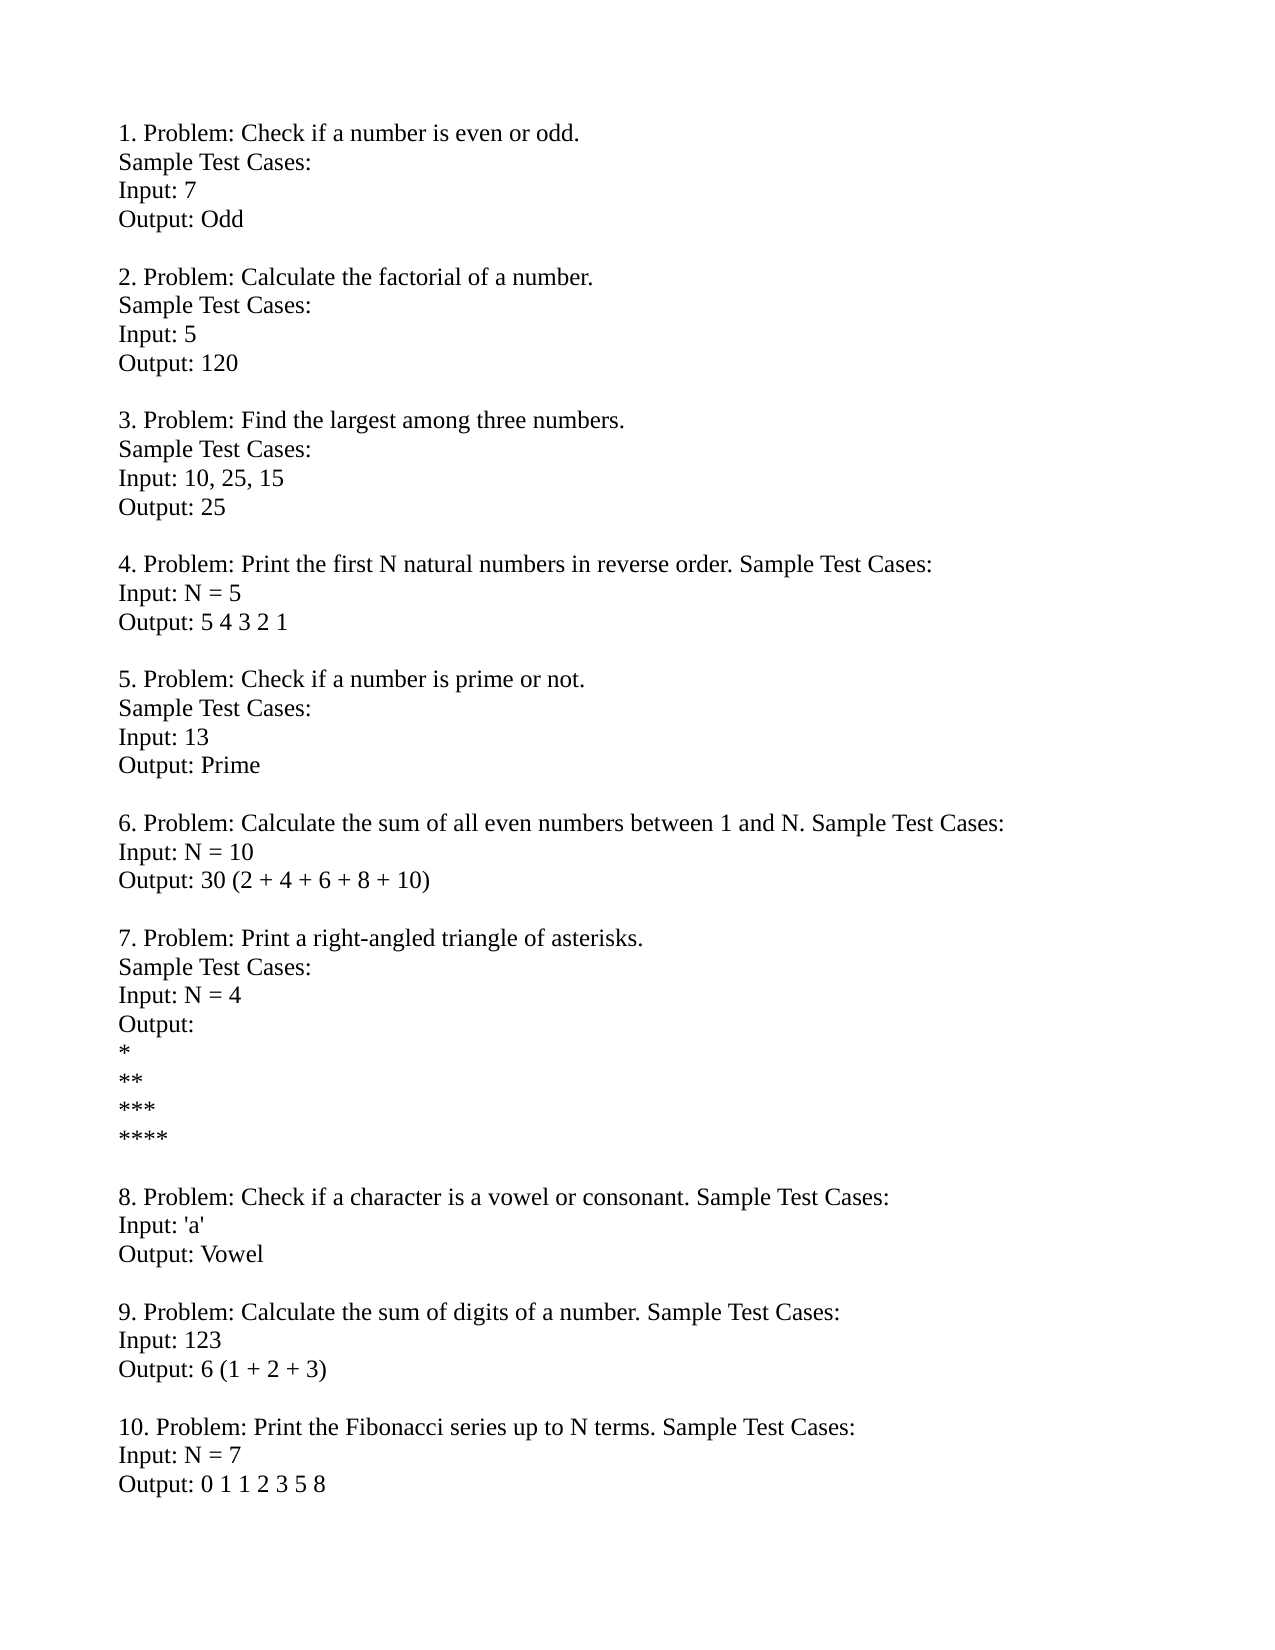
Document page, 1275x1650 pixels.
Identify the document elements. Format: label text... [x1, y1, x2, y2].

text Sample Test Cases: [118, 434, 1157, 463]
text *** [118, 1096, 1157, 1124]
text 5. Problem: Check if a number is prime or not. [118, 664, 1157, 693]
text Sample Test Cases: [118, 147, 1157, 176]
text Input: 5 [118, 319, 1157, 348]
text Output: 30 (2 + 4 + 6 + 8 + 10) [118, 866, 1157, 894]
text Output: Prime [118, 751, 1157, 779]
text 9. Problem: Calculate the sum of digits of a number. Sample Test Cases: [118, 1297, 1157, 1326]
text 3. Problem: Find the largest among three numbers. [118, 406, 1157, 434]
text Output: 5 4 3 2 1 [118, 607, 1157, 636]
text 6. Problem: Calculate the sum of all even numbers between 1 and N. Sample Test Cases: [118, 808, 1157, 837]
text Sample Test Cases: [118, 952, 1157, 981]
text Sample Test Cases: [118, 693, 1157, 722]
text Input: 123 [118, 1326, 1157, 1354]
text Output: 120 [118, 348, 1157, 377]
text 2. Problem: Calculate the factorial of a number. [118, 262, 1157, 291]
text 4. Problem: Print the first N natural numbers in reverse order. Sample Test Cases: [118, 549, 1157, 578]
text ** [118, 1067, 1157, 1096]
text Sample Test Cases: [118, 291, 1157, 319]
text 10. Problem: Print the Fibonacci series up to N terms. Sample Test Cases: [118, 1412, 1157, 1441]
text Input: 7 [118, 176, 1157, 204]
text Output: Odd [118, 204, 1157, 233]
text Input: N = 5 [118, 578, 1157, 607]
text Input: 13 [118, 722, 1157, 751]
text Input: 'a' [118, 1211, 1157, 1239]
text 1. Problem: Check if a number is even or odd. [118, 118, 1157, 147]
text * [118, 1038, 1157, 1067]
text Output: [118, 1009, 1157, 1038]
text Input: N = 4 [118, 981, 1157, 1009]
text Output: 6 (1 + 2 + 3) [118, 1354, 1157, 1383]
text Output: 25 [118, 492, 1157, 521]
text Input: 10, 25, 15 [118, 463, 1157, 492]
text Output: Vowel [118, 1239, 1157, 1268]
text 8. Problem: Check if a character is a vowel or consonant. Sample Test Cases: [118, 1182, 1157, 1211]
text **** [118, 1124, 1157, 1153]
text Input: N = 7 [118, 1441, 1157, 1469]
text 7. Problem: Print a right-angled triangle of asterisks. [118, 923, 1157, 952]
text Output: 0 1 1 2 3 5 8 [118, 1469, 1157, 1498]
text Input: N = 10 [118, 837, 1157, 866]
